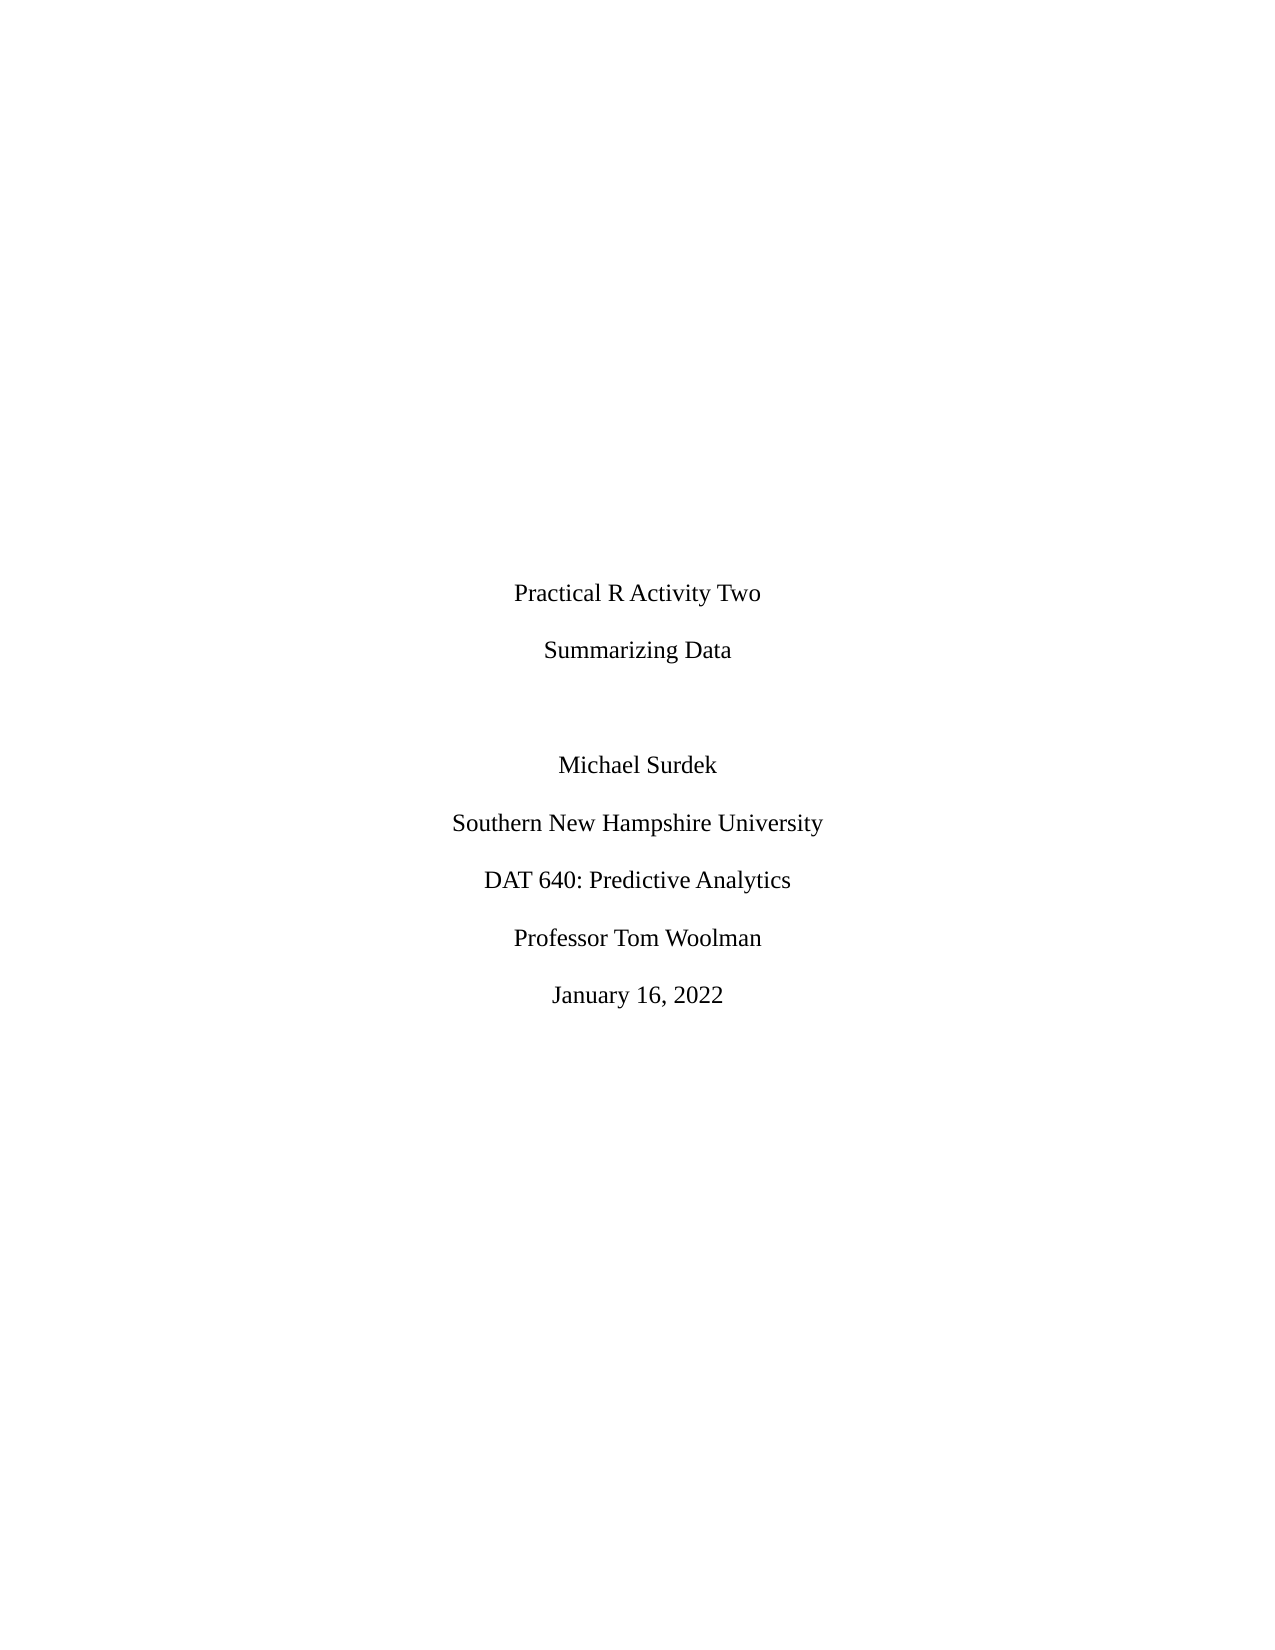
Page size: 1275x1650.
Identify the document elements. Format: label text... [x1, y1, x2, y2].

text DAT 640: Predictive Analytics [118, 866, 1157, 894]
subtitle Practical R Activity Two [118, 578, 1157, 607]
text Southern New Hampshire University [118, 808, 1157, 837]
text Professor Tom Woolman [118, 923, 1157, 952]
subtitle Summarizing Data [118, 636, 1157, 664]
text January 16, 2022 [118, 981, 1157, 1009]
text Michael Surdek [118, 751, 1157, 779]
